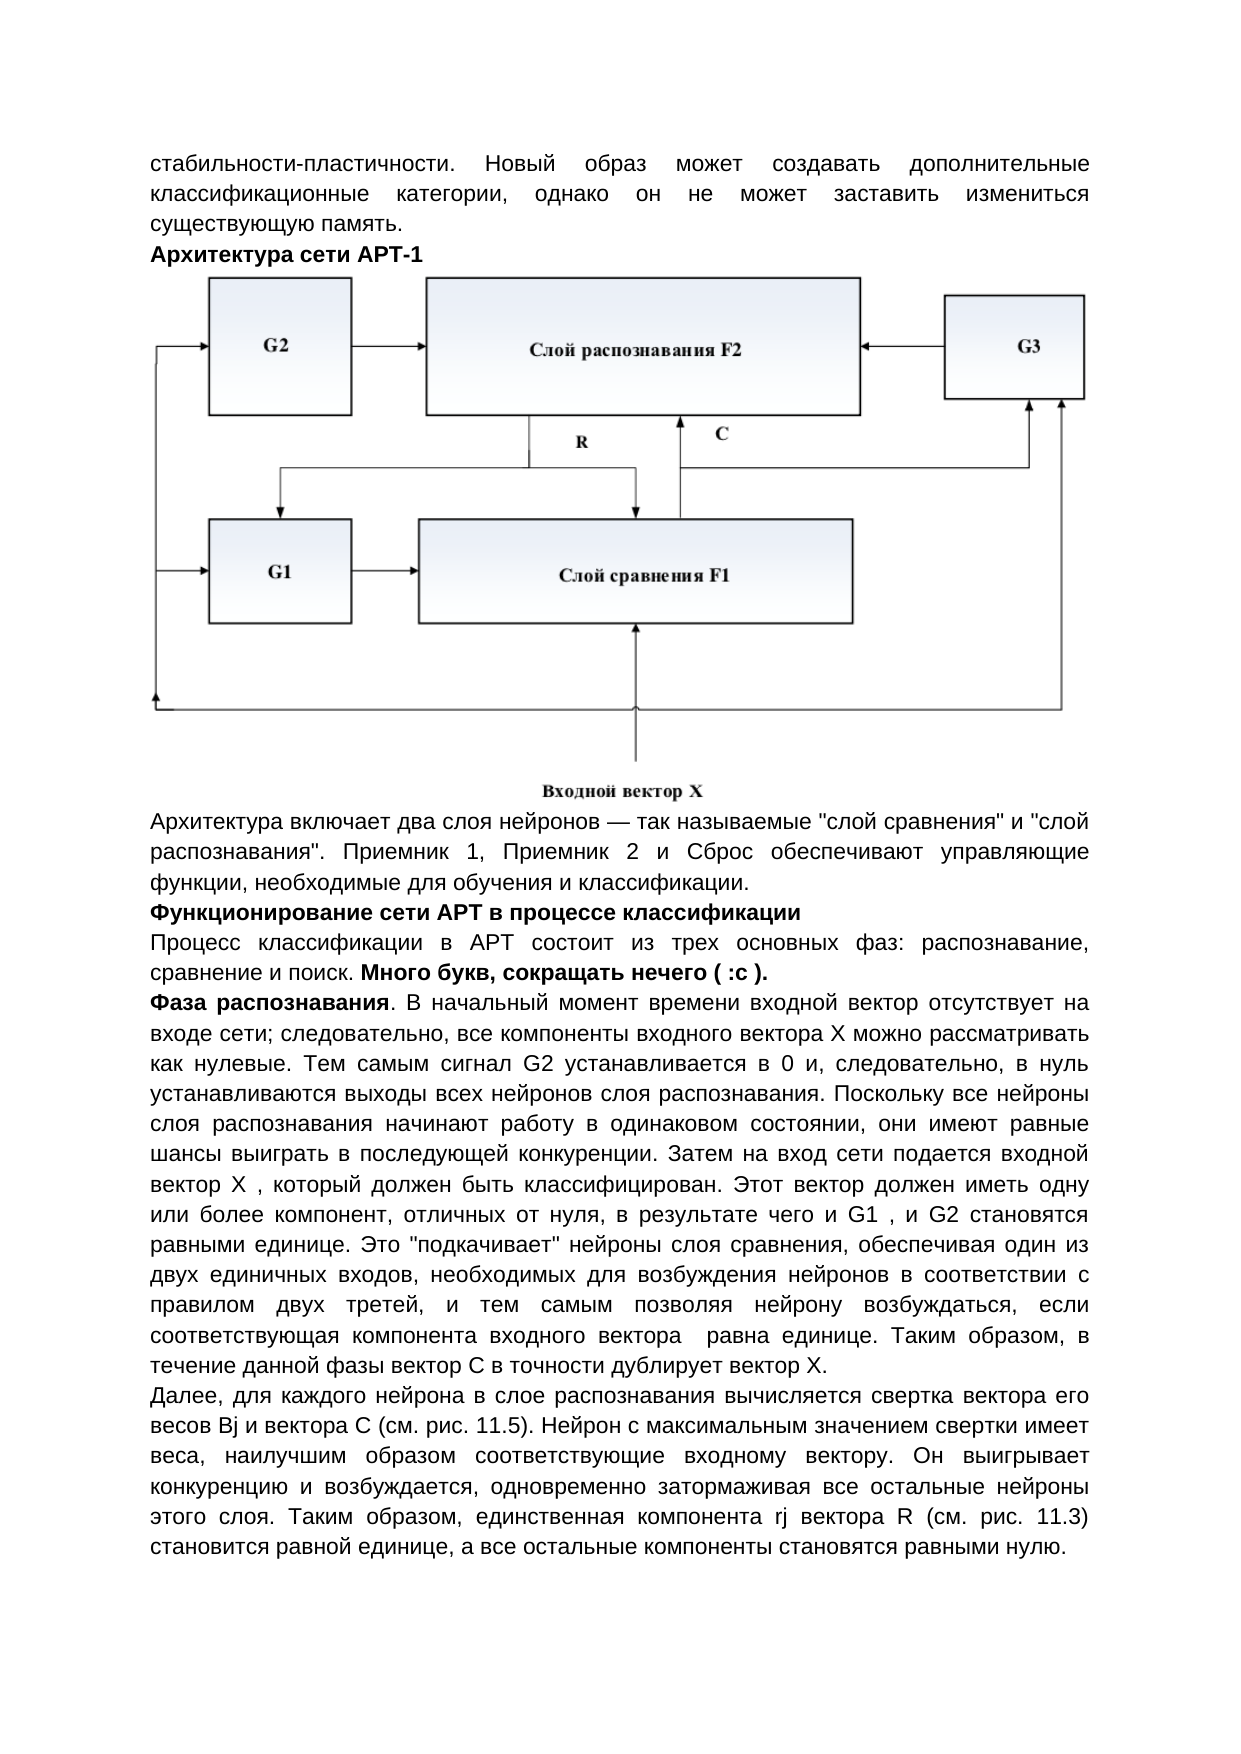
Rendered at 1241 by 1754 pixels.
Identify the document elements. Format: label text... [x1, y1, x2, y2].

text стабильности-пластичности. Новый образ может создавать дополнительные классификационные категории, однако он не может заставить измениться существующую память. [150, 150, 1090, 237]
picture [150, 270, 1091, 805]
text Функционирование сети АРТ в процессе классификации [150, 899, 1090, 925]
text Процесс классификации в APT состоит из трех основных фаз: распознавание, сравнение и поиск. Много букв, сокращать нечего ( :c ). [150, 929, 1090, 985]
text Фаза распознавания. В начальный момент времени входной вектор отсутствует на входе сети; следовательно, все компоненты входного вектора X можно рассматривать как нулевые. Тем самым сигнал G2 устанавливается в 0 и, следовательно, в нуль устанавливаются выходы всех нейронов слоя распознавания. Поскольку все нейроны слоя распознавания начинают работу в одинаковом состоянии, они имеют равные шансы выиграть в последующей конкуренции. Затем на вход сети подается входной вектор X , который должен быть классифицирован. Этот вектор должен иметь одну или более компонент, отличных от нуля, в результате чего и G1 , и G2 становятся равными единице. Это "подкачивает" нейроны слоя сравнения, обеспечивая один из двух единичных входов, необходимых для возбуждения нейронов в соответствии с правилом двух третей, и тем самым позволяя нейрону возбуждаться, если соответствующая компонента входного вектора равна единице. Таким образом, в течение данной фазы вектор C в точности дублирует вектор X. [150, 989, 1090, 1378]
text Архитектура сети APT-1 [150, 241, 1090, 267]
text Далее, для каждого нейрона в слое распознавания вычисляется свертка вектора его весов Bj и вектора C (см. рис. 11.5). Нейрон с максимальным значением свертки имеет веса, наилучшим образом соответствующие входному вектору. Он выигрывает конкуренцию и возбуждается, одновременно затормаживая все остальные нейроны этого слоя. Таким образом, единственная компонента rj вектора R (см. рис. 11.3) становится равной единице, а все остальные компоненты становятся равными нулю. [150, 1382, 1090, 1559]
text Архитектура включает два слоя нейронов — так называемые "слой сравнения" и "слой распознавания". Приемник 1, Приемник 2 и Сброс обеспечивают управляющие функции, необходимые для обучения и классификации. [150, 808, 1090, 895]
